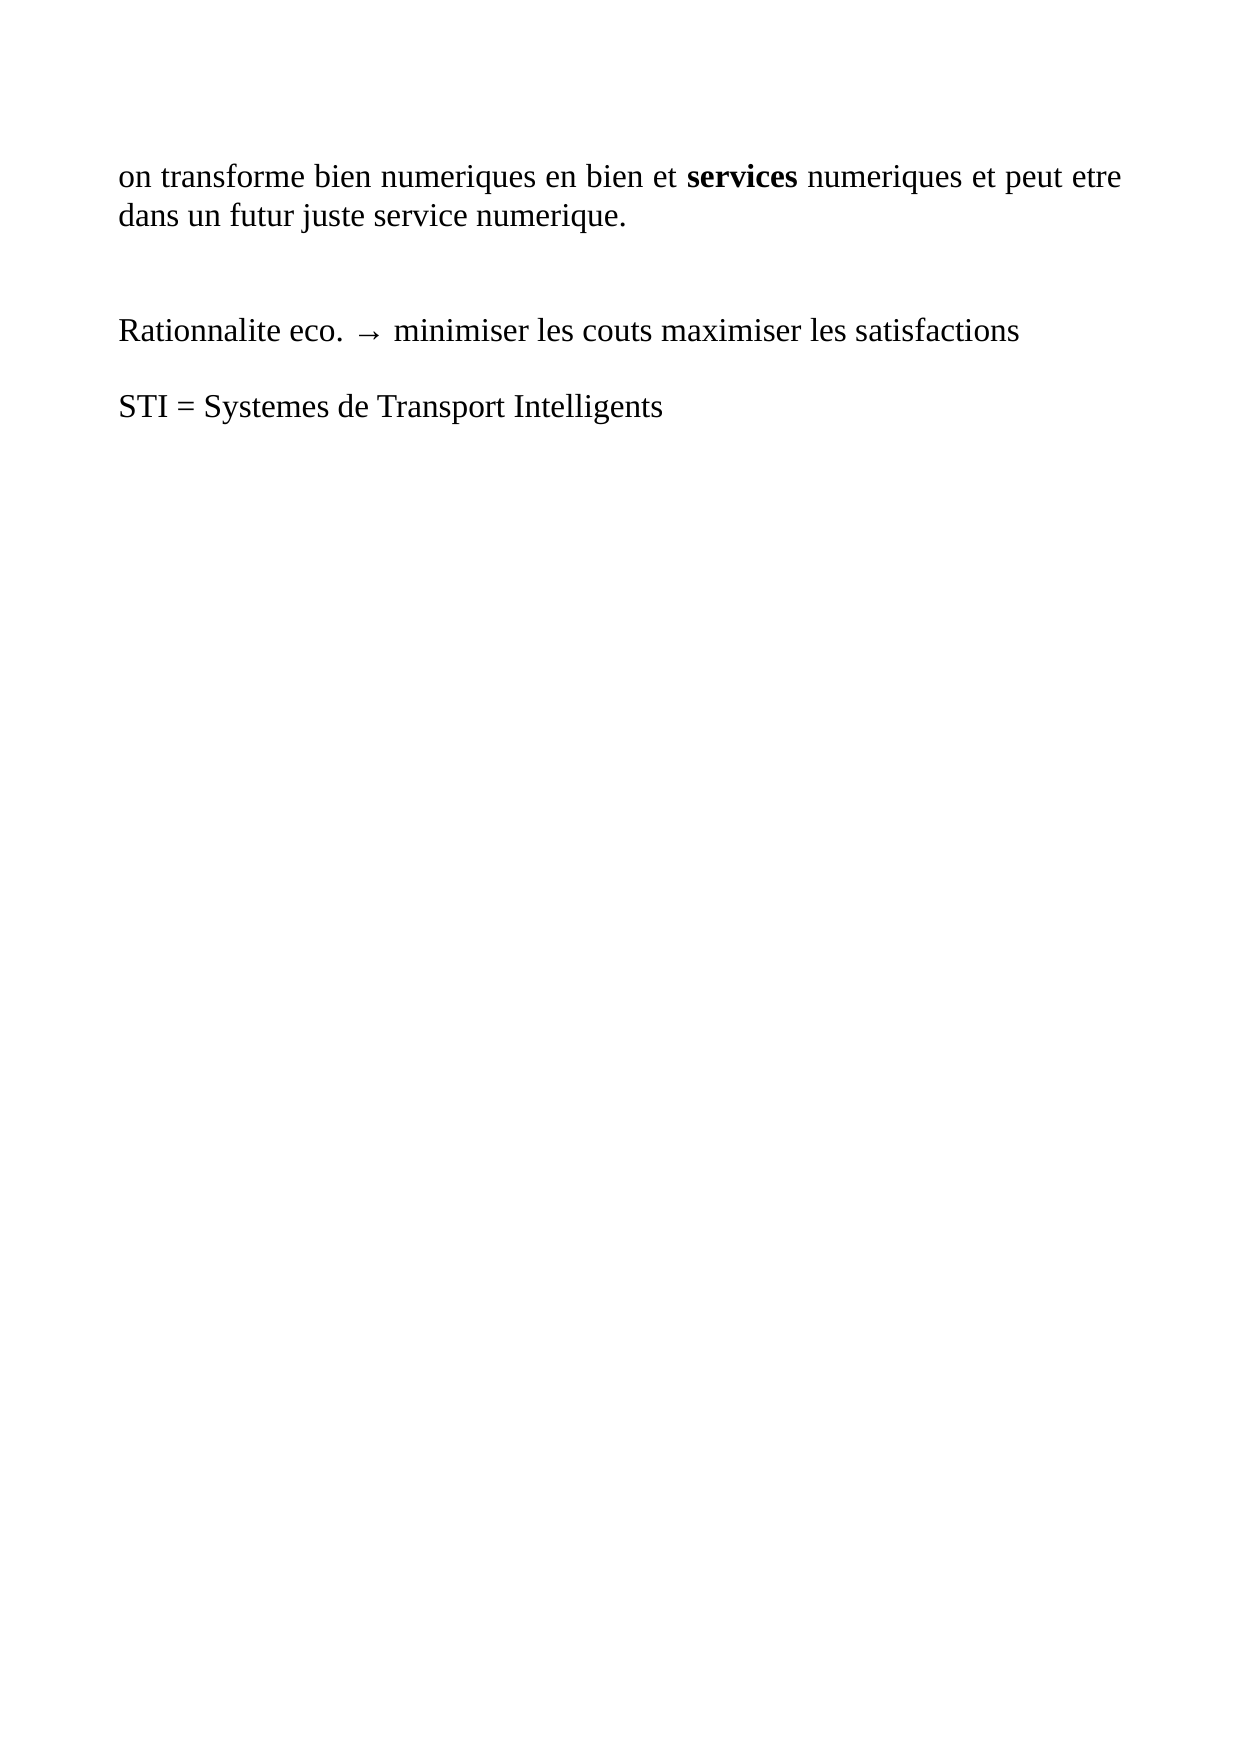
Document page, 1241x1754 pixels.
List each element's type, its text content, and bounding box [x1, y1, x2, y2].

text Rationnalite eco. → minimiser les couts maximiser les satisfactions [118, 310, 1122, 348]
text on transforme bien numeriques en bien et services numeriques et peut etre dans un futur juste service numerique. [118, 156, 1122, 233]
text STI = Systemes de Transport Intelligents [118, 386, 1122, 425]
